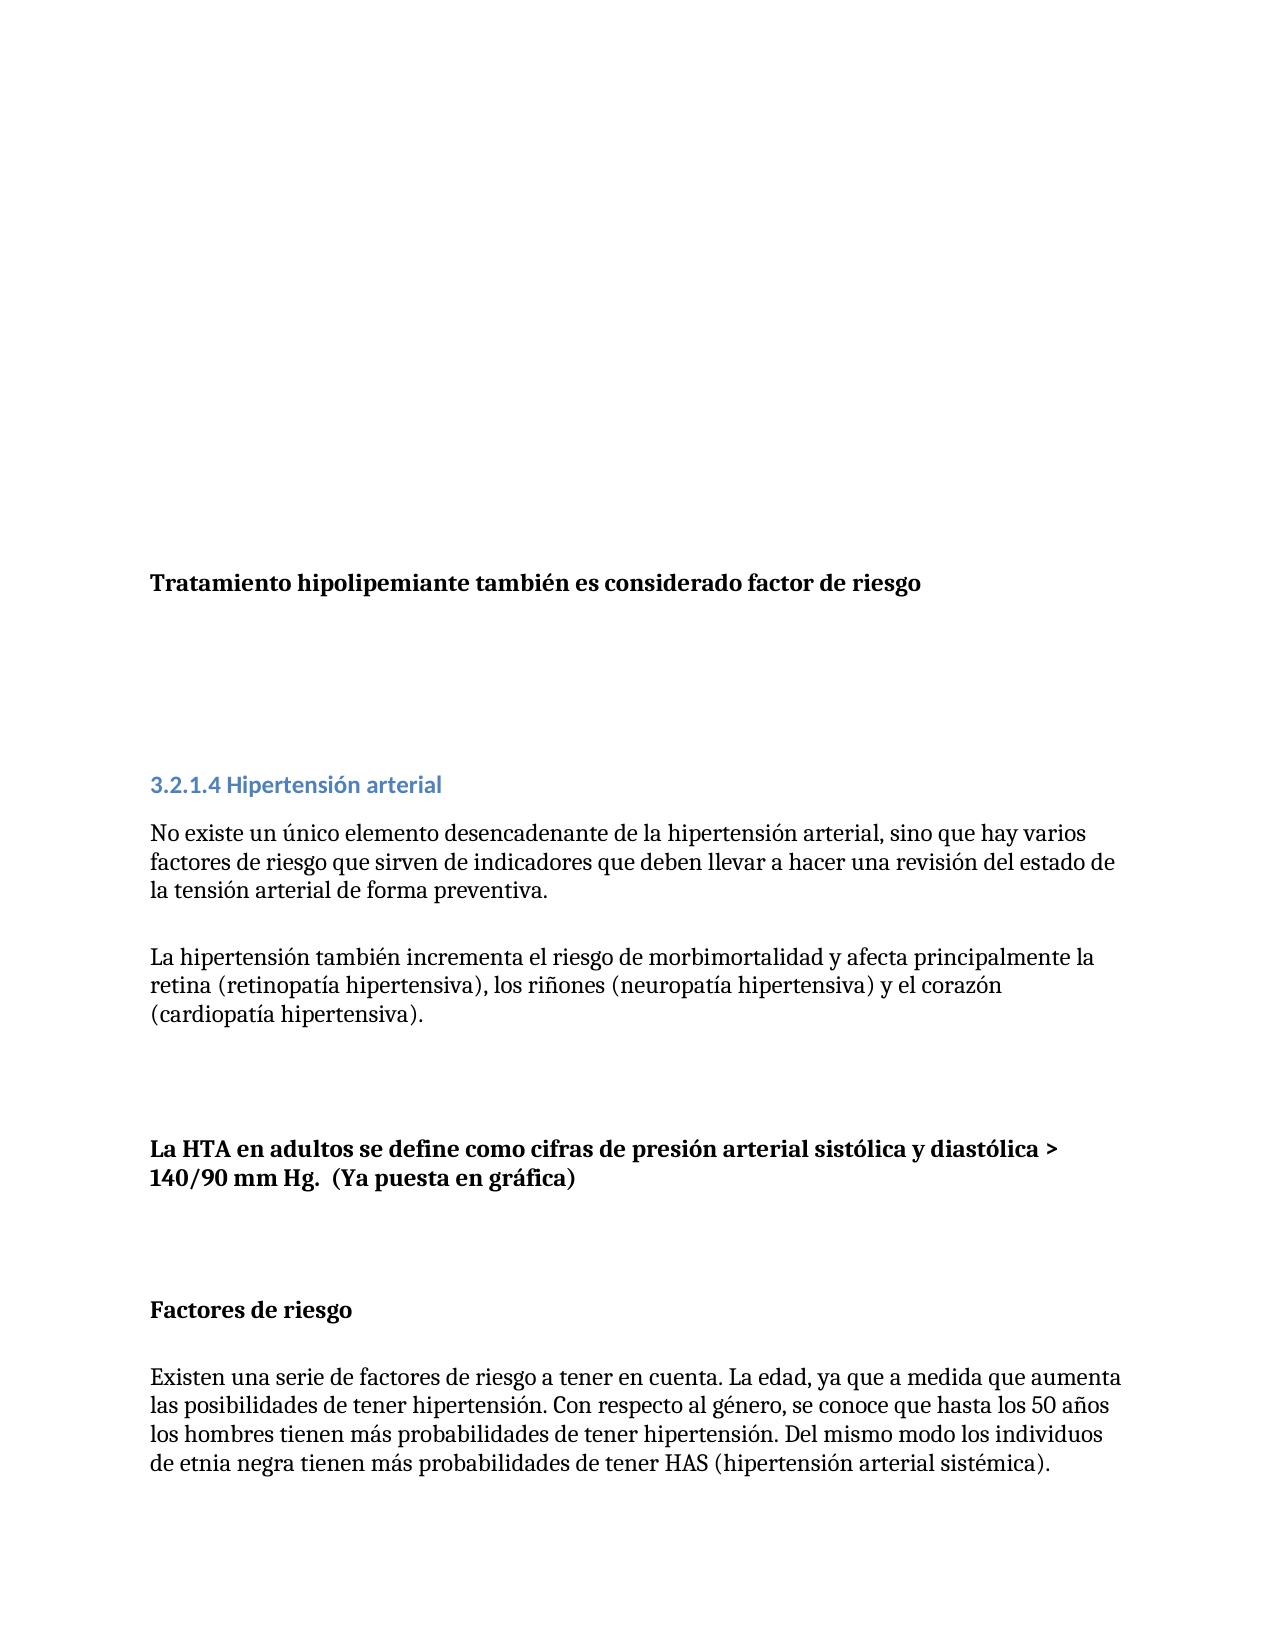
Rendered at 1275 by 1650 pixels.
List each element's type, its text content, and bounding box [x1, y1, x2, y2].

table_cell [155, 400, 160, 425]
text Tratamiento hipolipemiante también es considerado factor de riesgo [150, 569, 1125, 597]
subtitle 3.2.1.4 Hipertensión arterial [150, 769, 1125, 800]
text La hipertensión también incrementa el riesgo de morbimortalidad y afecta principalmente la retina (retinopatía hipertensiva), los riñones (neuropatía hipertensiva) y el corazón (cardiopatía hipertensiva). [150, 943, 1125, 1029]
table_cell Bueno [155, 150, 160, 175]
table_cell [155, 325, 160, 350]
table_cell [150, 250, 154, 275]
table_cell Altos [155, 475, 160, 500]
table_cell Alto [155, 200, 160, 225]
text Existen una serie de factores de riesgo a tener en cuenta. La edad, ya que a medida que aumenta las posibilidades de tener hipertensión. Con respecto al género, se conoce que hasta los 50 años los hombres tienen más probabilidades de tener hipertensión. Del mismo modo los individuos de etnia negra tienen más probabilidades de tener HAS (hipertensión arterial sistémica). [150, 1363, 1125, 1478]
table_cell [155, 275, 160, 300]
table_cell [155, 375, 160, 400]
text No existe un único elemento desencadenante de la hipertensión arterial, sino que hay varios factores de riesgo que sirven de indicadores que deben llevar a hacer una revisión del estado de la tensión arterial de forma preventiva. [150, 819, 1125, 905]
table_cell [150, 375, 154, 400]
table_cell [155, 250, 160, 275]
text Factores de riesgo [150, 1296, 1125, 1325]
text La HTA en adultos se define como cifras de presión arterial sistólica y diastólica > 140/90 mm Hg. (Ya puesta en gráfica) [150, 1133, 1125, 1193]
